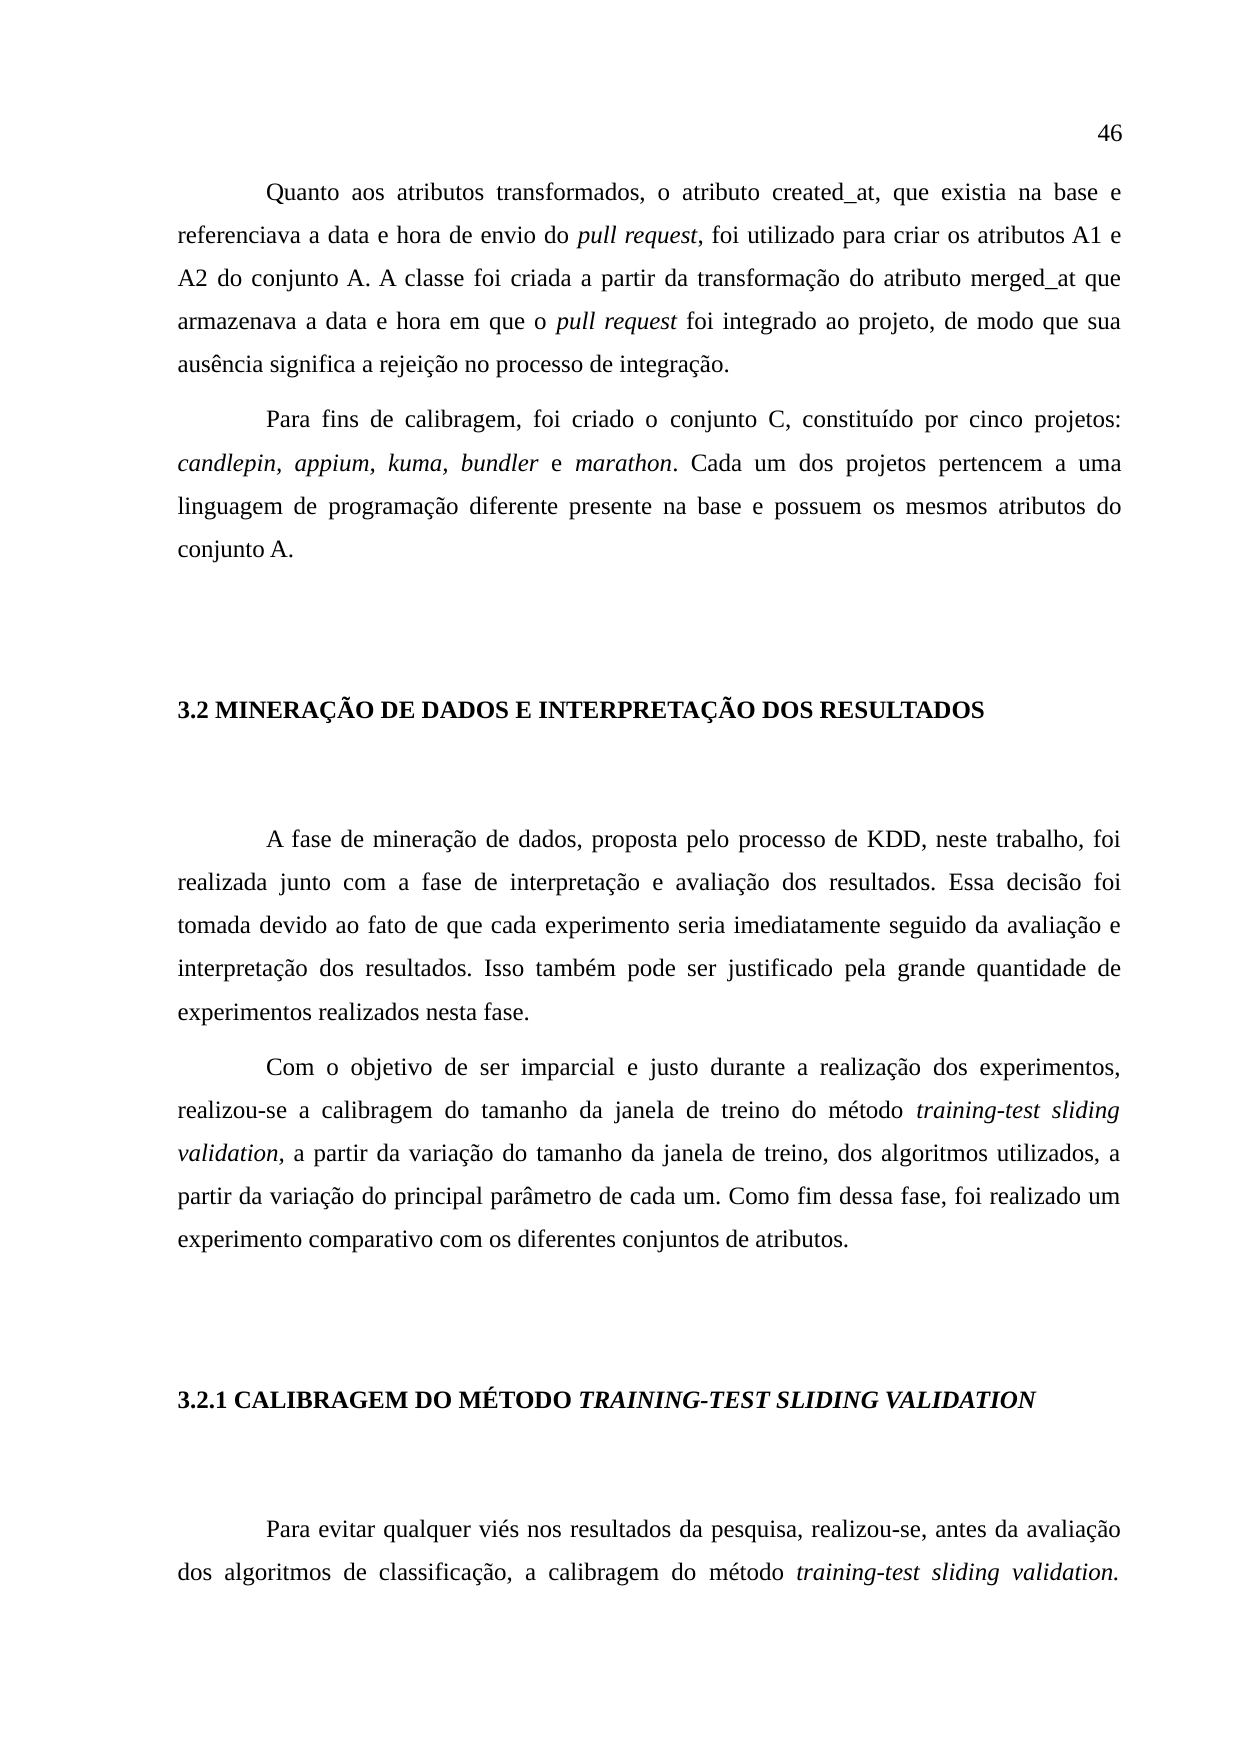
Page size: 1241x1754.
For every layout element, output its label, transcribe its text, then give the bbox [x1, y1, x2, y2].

text Para fins de calibragem, foi criado o conjunto C, constituído por cinco projetos: candlepin, appium, kuma, bundler e marathon. Cada um dos projetos pertencem a uma linguagem de programação diferente presente na base e possuem os mesmos atributos do conjunto A. [177, 404, 1122, 563]
text 3.2.1 Calibragem do método training-test sliding validation [177, 1385, 1122, 1414]
text 3.2 Mineração de dados e Interpretação dos resultados [177, 695, 1122, 724]
text A fase de mineração de dados, proposta pelo processo de KDD, neste trabalho, foi realizada junto com a fase de interpretação e avaliação dos resultados. Essa decisão foi tomada devido ao fato de que cada experimento seria imediatamente seguido da avaliação e interpretação dos resultados. Isso também pode ser justificado pela grande quantidade de experimentos realizados nesta fase. [177, 824, 1122, 1025]
text Com o objetivo de ser imparcial e justo durante a realização dos experimentos, realizou-se a calibragem do tamanho da janela de treino do método training-test sliding validation, a partir da variação do tamanho da janela de treino, dos algoritmos utilizados, a partir da variação do principal parâmetro de cada um. Como fim dessa fase, foi realizado um experimento comparativo com os diferentes conjuntos de atributos. [177, 1052, 1122, 1253]
text Quanto aos atributos transformados, o atributo created_at, que existia na base e referenciava a data e hora de envio do pull request, foi utilizado para criar os atributos A1 e A2 do conjunto A. A classe foi criada a partir da transformação do atributo merged_at que armazenava a data e hora em que o pull request foi integrado ao projeto, de modo que sua ausência significa a rejeição no processo de integração. [177, 177, 1122, 378]
text Para evitar qualquer viés nos resultados da pesquisa, realizou-se, antes da avaliação dos algoritmos de classificação, a calibragem do método training-test sliding validation. [177, 1514, 1122, 1586]
